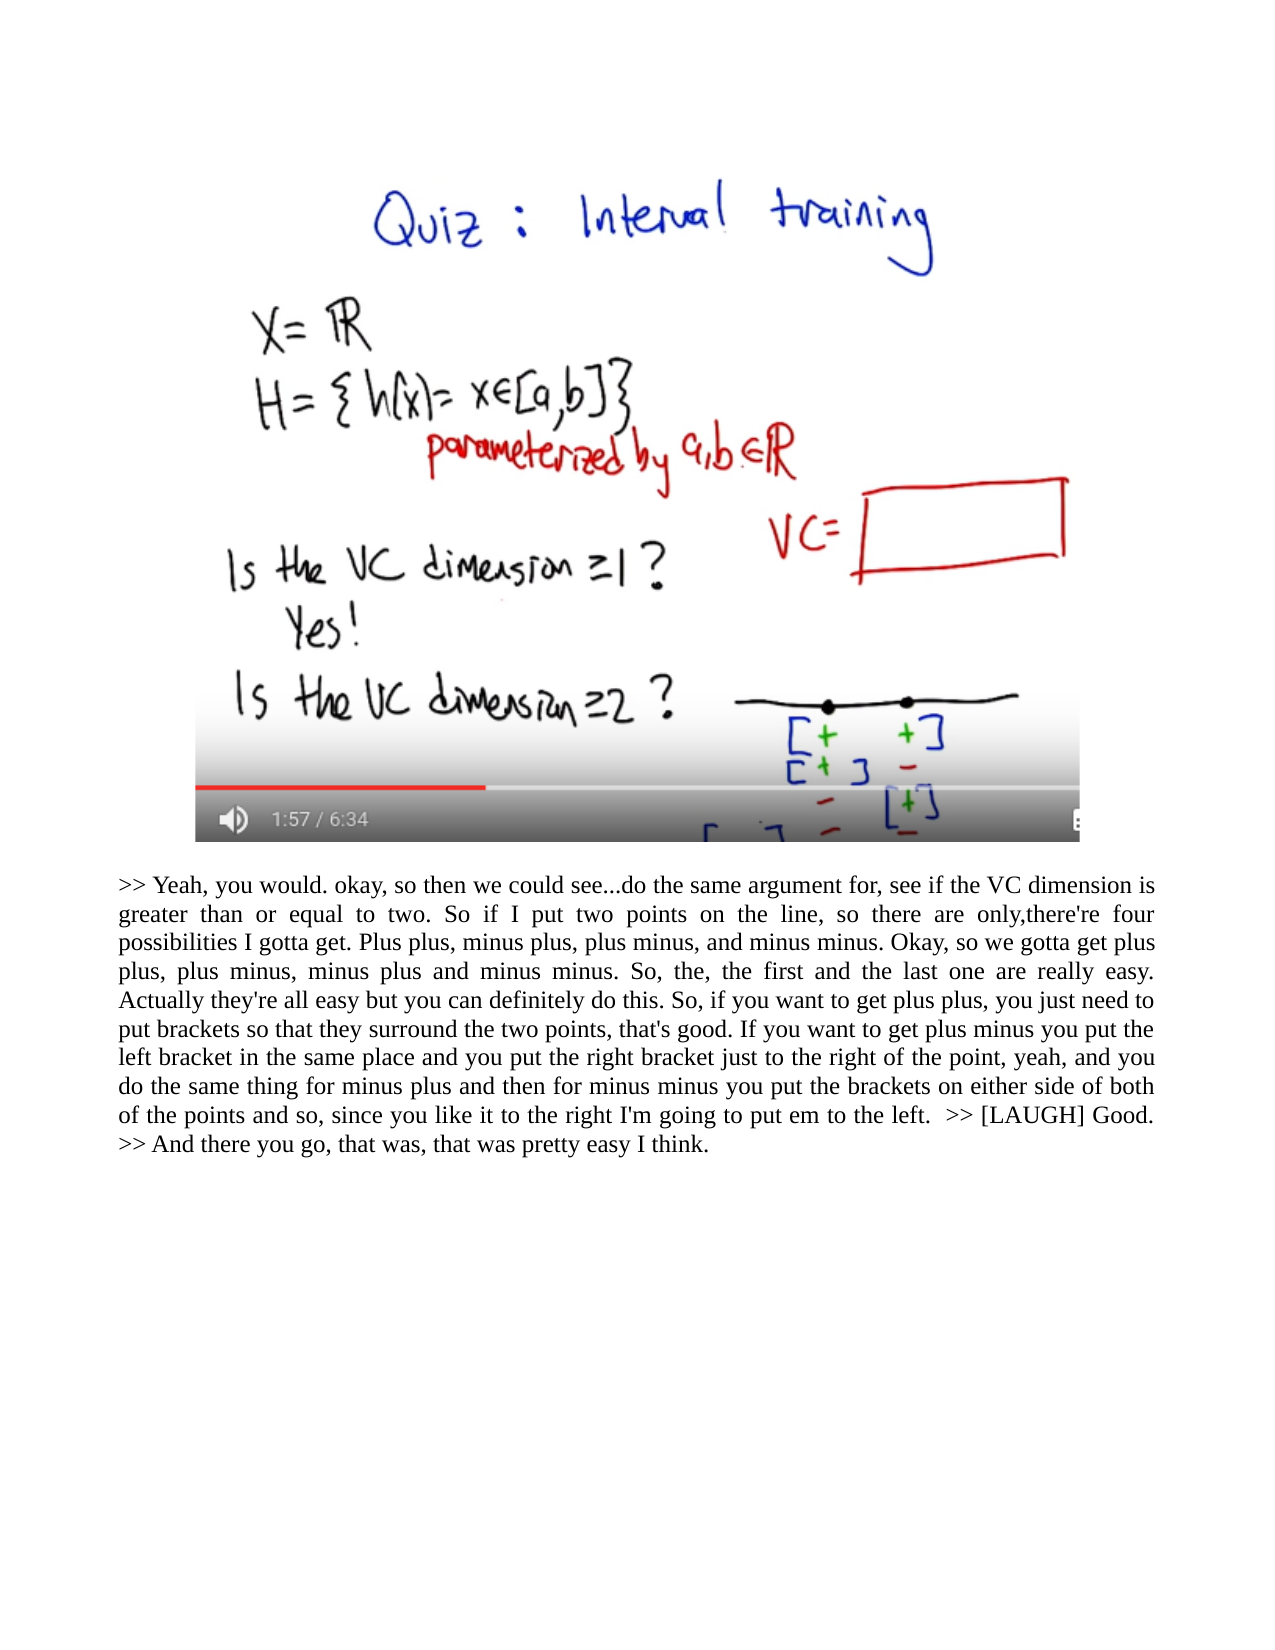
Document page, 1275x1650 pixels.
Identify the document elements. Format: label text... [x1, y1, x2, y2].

picture [195, 175, 1080, 842]
text >> Yeah, you would. okay, so then we could see...do the same argument for, see if the VC dimension is greater than or equal to two. So if I put two points on the line, so there are only,there're four possibilities I gotta get. Plus plus, minus plus, plus minus, and minus minus. Okay, so we gotta get plus plus, plus minus, minus plus and minus minus. So, the, the first and the last one are really easy. Actually they're all easy but you can definitely do this. So, if you want to get plus plus, you just need to put brackets so that they surround the two points, that's good. If you want to get plus minus you put the left bracket in the same place and you put the right bracket just to the right of the point, yeah, and you do the same thing for minus plus and then for minus minus you put the brackets on either side of both of the points and so, since you like it to the right I'm going to put em to the left. >> [LAUGH] Good. >> And there you go, that was, that was pretty easy I think. [118, 870, 1157, 1157]
